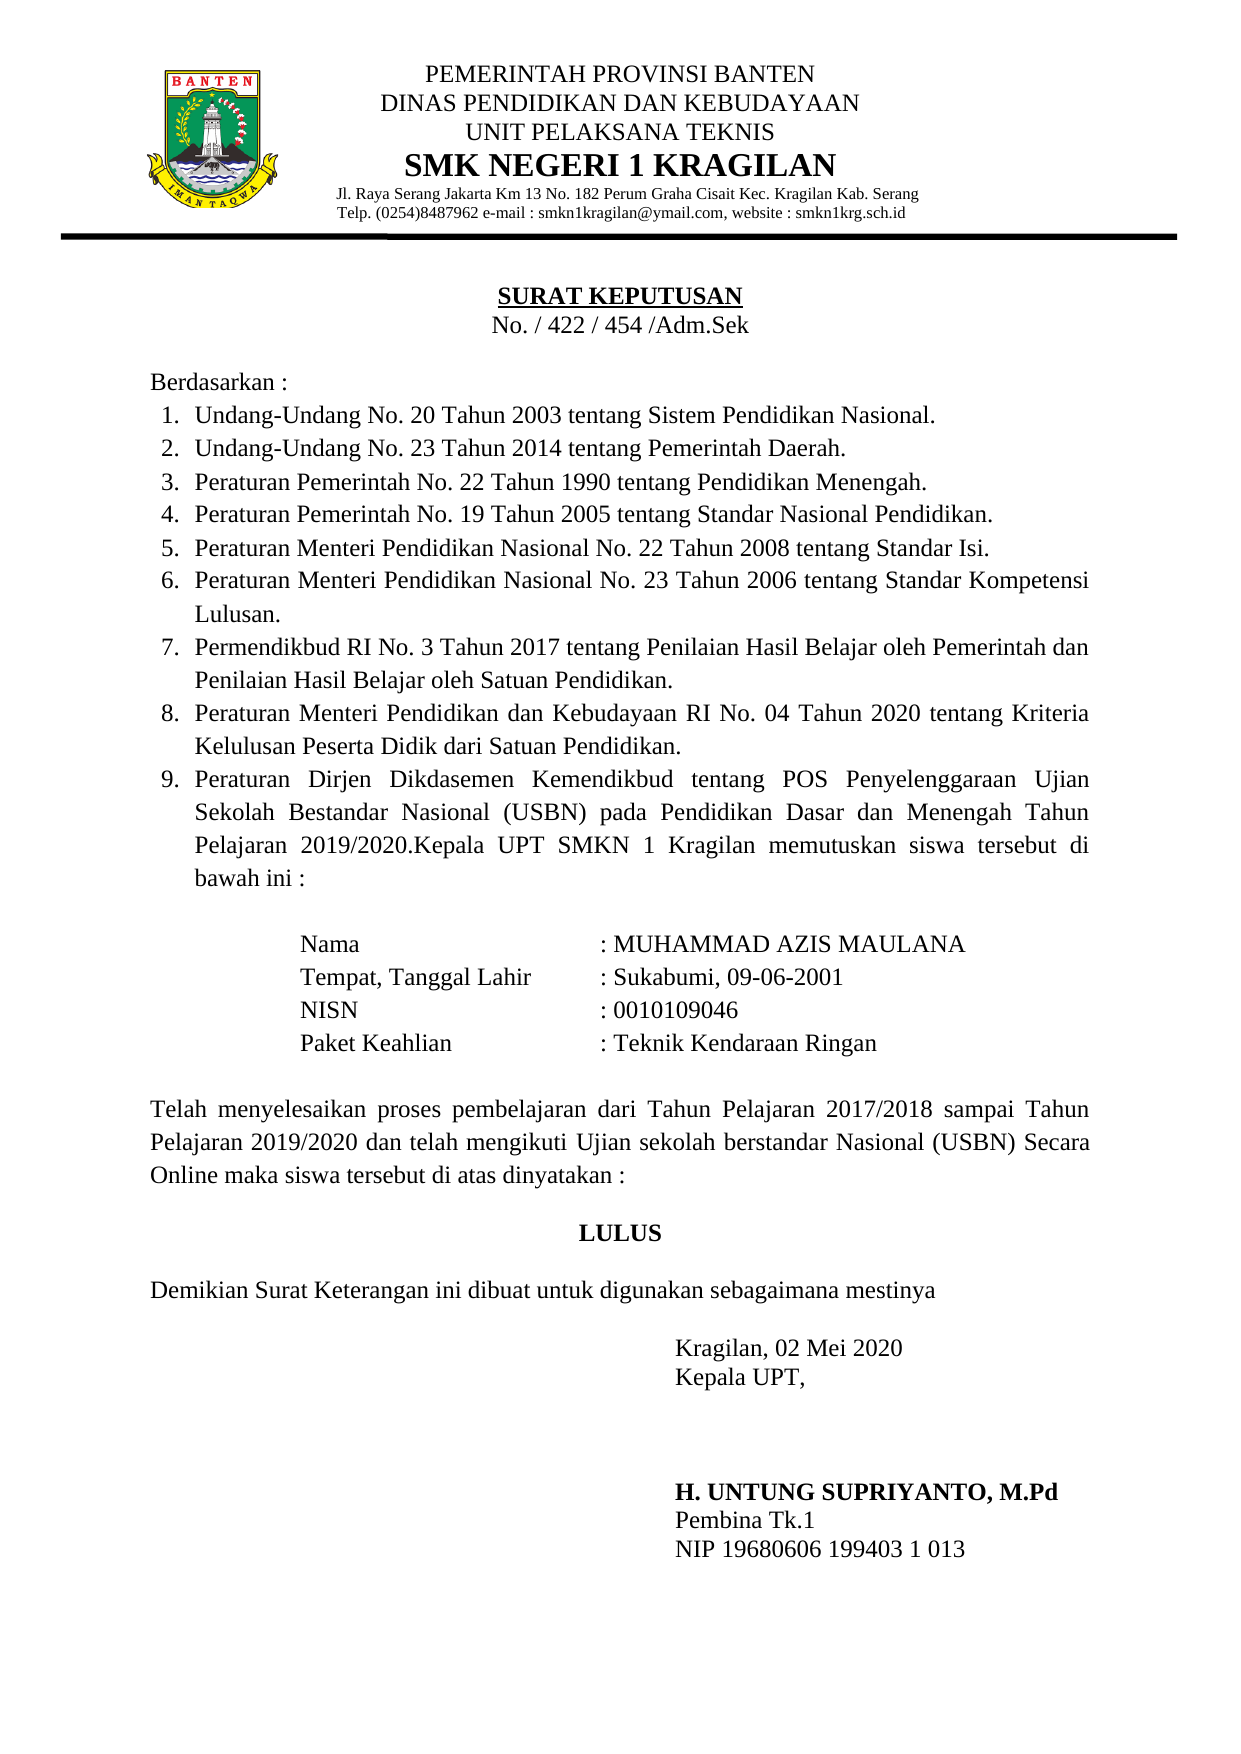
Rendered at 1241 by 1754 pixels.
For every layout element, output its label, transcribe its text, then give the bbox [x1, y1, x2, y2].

text Telah menyelesaikan proses pembelajaran dari Tahun Pelajaran 2017/2018 sampai Tahun Pelajaran 2019/2020 dan telah mengikuti Ujian sekolah berstandar Nasional (USBN) Secara Online maka siswa tersebut di atas dinyatakan : [150, 1094, 1090, 1189]
list Peraturan Dirjen Dikdasemen Kemendikbud tentang POS Penyelenggaraan Ujian Sekolah Bestandar Nasional (USBN) pada Pendidikan Dasar dan Menengah Tahun Pelajaran 2019/2020.Kepala UPT SMKN 1 Kragilan memutuskan siswa tersebut di bawah ini : [179, 764, 1090, 892]
text Berdasarkan : [150, 367, 1090, 396]
text NISN : 0010109046 [150, 995, 1090, 1024]
text Paket Keahlian : Teknik Kendaraan Ringan [150, 1028, 1090, 1057]
text Pembina Tk.1 [150, 1506, 1090, 1534]
list Peraturan Menteri Pendidikan Nasional No. 22 Tahun 2008 tentang Standar Isi. [179, 533, 1090, 561]
text NIP 19680606 199403 1 013 [150, 1534, 1090, 1563]
list Peraturan Menteri Pendidikan dan Kebudayaan RI No. 04 Tahun 2020 tentang Kriteria Kelulusan Peserta Didik dari Satuan Pendidikan. [179, 698, 1090, 759]
text Demikian Surat Keterangan ini dibuat untuk digunakan sebagaimana mestinya [150, 1276, 1090, 1304]
list Undang-Undang No. 23 Tahun 2014 tentang Pemerintah Daerah. [179, 433, 1090, 462]
text H. UNTUNG SUPRIYANTO, M.Pd [150, 1477, 1090, 1506]
text Nama : MUHAMMAD AZIS MAULANA [150, 929, 1090, 958]
text SURAT KEPUTUSAN [150, 281, 1090, 310]
list Peraturan Pemerintah No. 19 Tahun 2005 tentang Standar Nasional Pendidikan. [179, 499, 1090, 528]
list Peraturan Pemerintah No. 22 Tahun 1990 tentang Pendidikan Menengah. [179, 467, 1090, 495]
picture [146, 70, 279, 208]
text Tempat, Tanggal Lahir : Sukabumi, 09-06-2001 [150, 962, 1090, 991]
text No. / 422 / 454 /Adm.Sek [150, 310, 1090, 339]
text LULUS [150, 1218, 1090, 1247]
text Kragilan, 02 Mei 2020 [150, 1333, 1090, 1362]
list Permendikbud RI No. 3 Tahun 2017 tentang Penilaian Hasil Belajar oleh Pemerintah dan Penilaian Hasil Belajar oleh Satuan Pendidikan. [179, 632, 1090, 693]
list Peraturan Menteri Pendidikan Nasional No. 23 Tahun 2006 tentang Standar Kompetensi Lulusan. [179, 566, 1090, 627]
text Kepala UPT, [150, 1362, 1090, 1391]
list Undang-Undang No. 20 Tahun 2003 tentang Sistem Pendidikan Nasional. [179, 401, 1090, 429]
